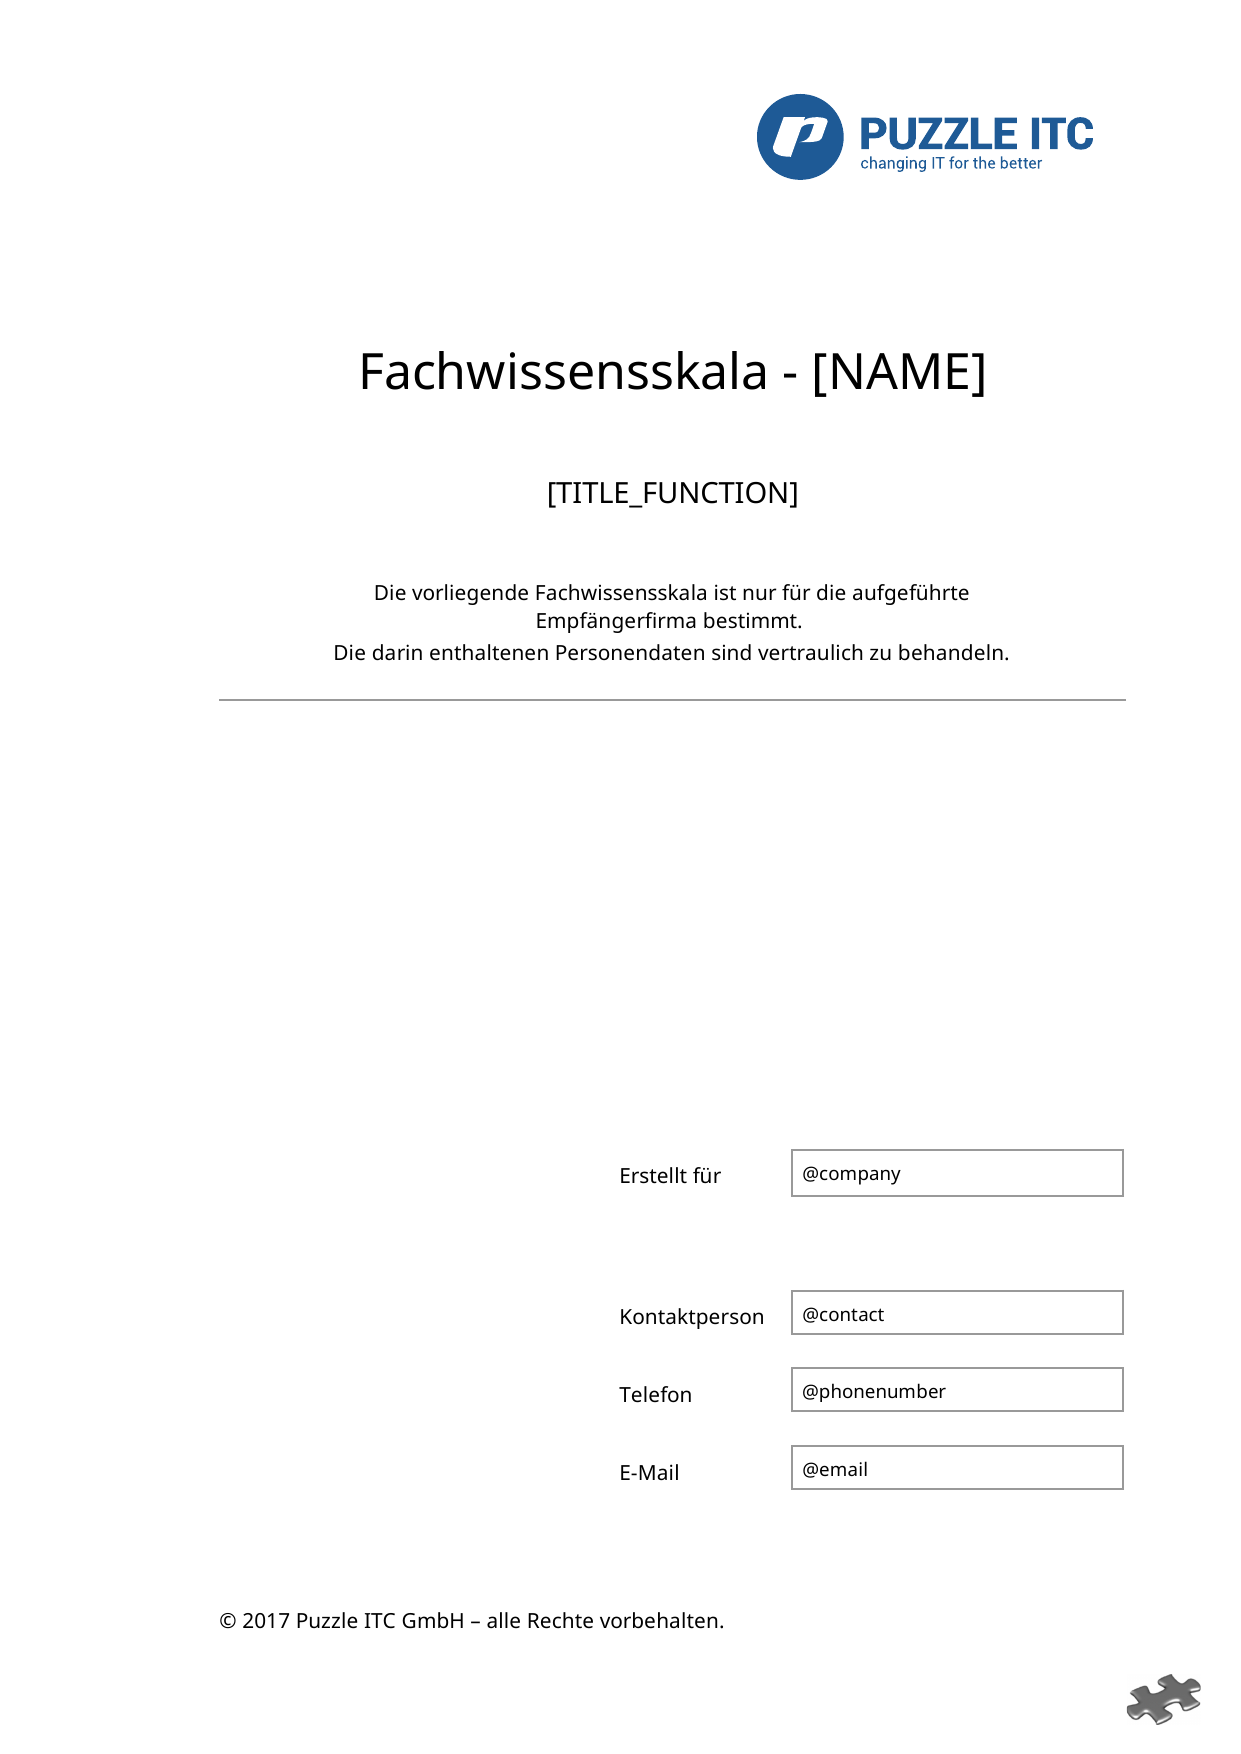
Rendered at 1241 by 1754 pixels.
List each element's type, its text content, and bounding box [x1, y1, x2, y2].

text Die vorliegende Fachwissensskala ist nur für die aufgeführte Empfängerfirma bestimmt. [319, 578, 1025, 635]
text Fachwissensskala - [NAME] [218, 336, 1127, 404]
table_header [786, 1284, 1126, 1331]
table_header [786, 1440, 1126, 1486]
table_header Erstellt für [619, 1144, 786, 1190]
text Die darin enthaltenen Personendaten sind vertraulich zu behandeln. [319, 638, 1025, 666]
table_header E-Mail [619, 1440, 786, 1486]
table_header Telefon [619, 1362, 786, 1408]
table_header [793, 1447, 1122, 1486]
table_header [793, 1369, 1122, 1408]
table_header [786, 1144, 1126, 1190]
table_header Kontaktperson [619, 1284, 786, 1331]
text [TITLE_FUNCTION] [219, 472, 1126, 512]
table_header [793, 1151, 1122, 1190]
table_header [793, 1292, 1122, 1331]
table_header [786, 1362, 1126, 1408]
